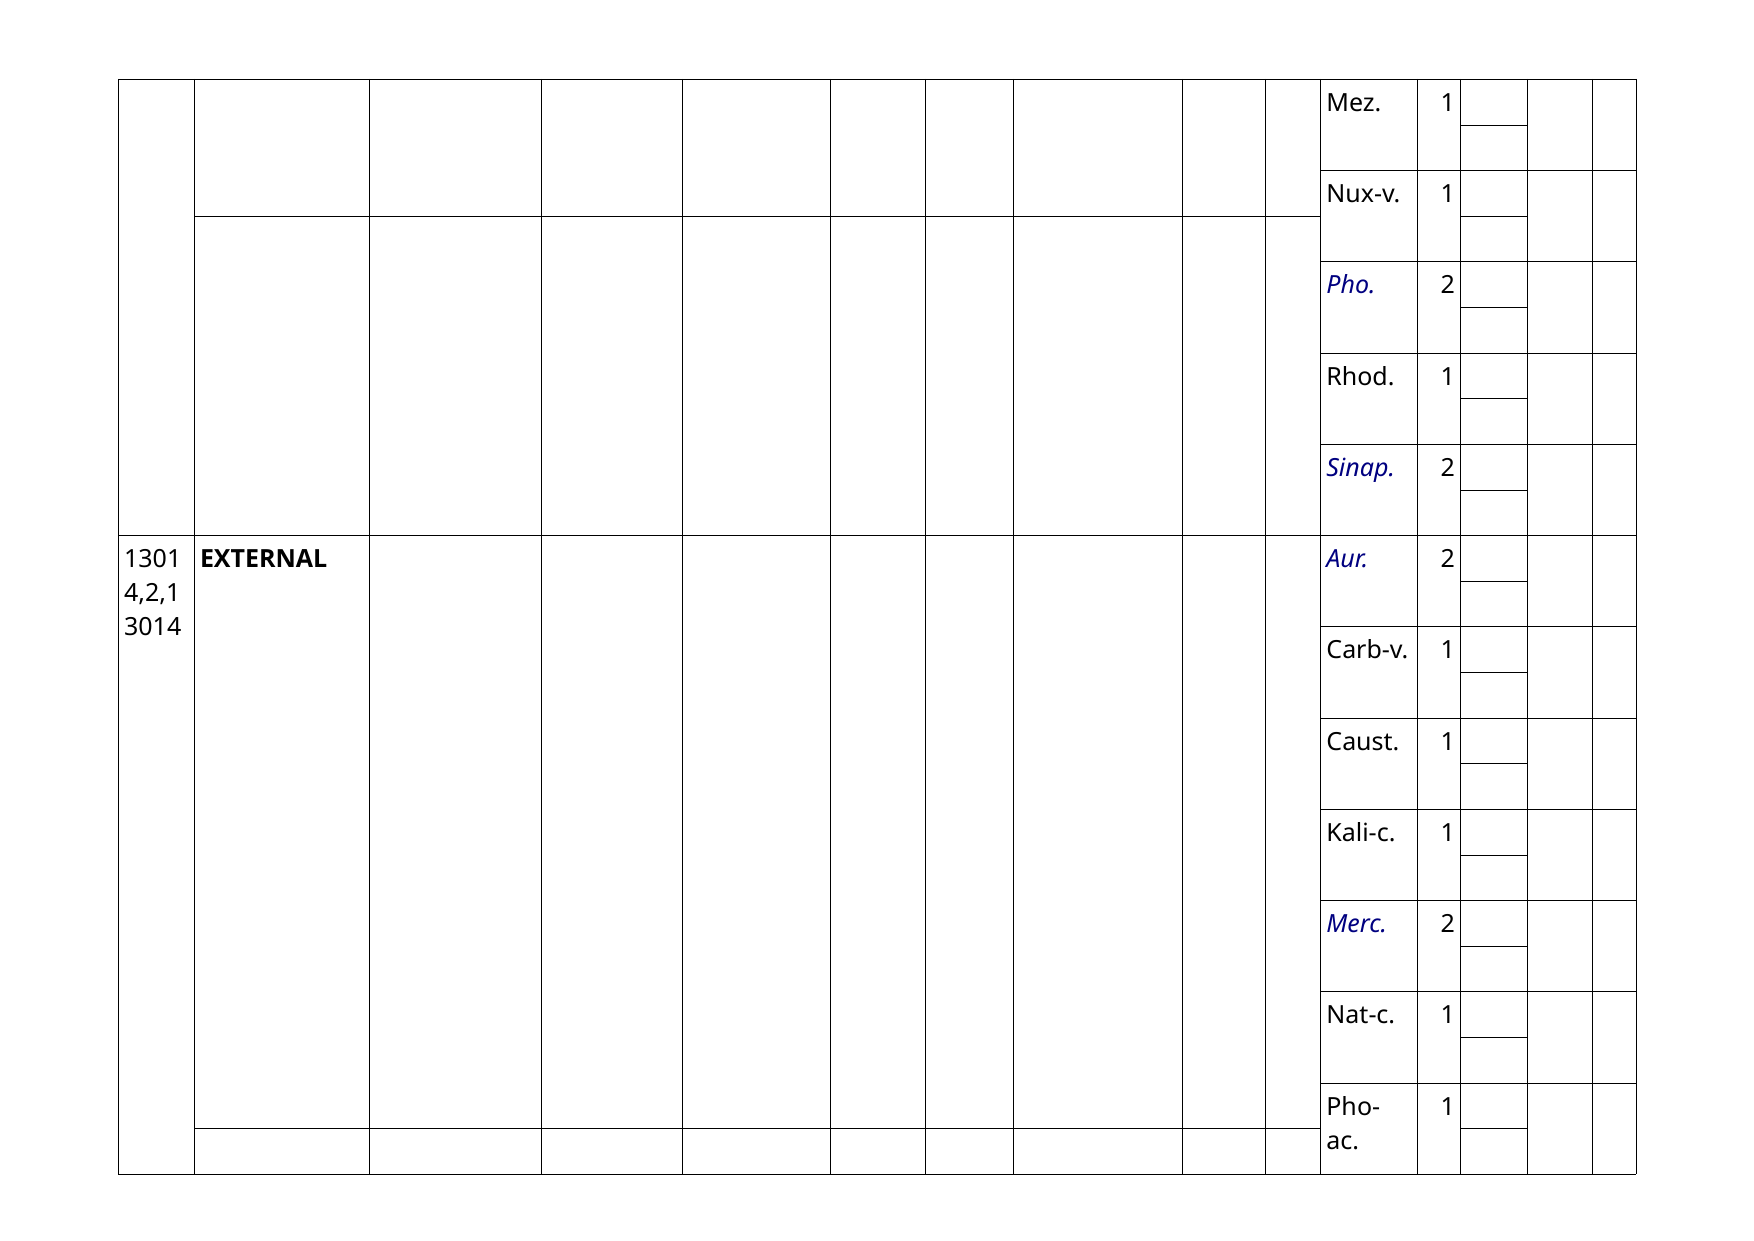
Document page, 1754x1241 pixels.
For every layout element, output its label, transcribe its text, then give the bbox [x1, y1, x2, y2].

table_cell [1461, 719, 1527, 763]
table_cell 1 [1418, 80, 1460, 170]
table_cell Pho. [1321, 262, 1417, 353]
table_cell [1014, 536, 1182, 1128]
table_cell [542, 217, 682, 535]
table_cell [1593, 1084, 1636, 1174]
table_cell [1528, 1084, 1592, 1174]
table_cell Carb-v. [1321, 627, 1417, 718]
table_cell [1266, 536, 1320, 1128]
table_cell 2 [1418, 262, 1460, 353]
table_cell [1014, 1129, 1182, 1174]
table_cell [1461, 856, 1527, 900]
table_cell [1461, 217, 1527, 261]
table_cell Pho-ac. [1321, 1084, 1417, 1174]
table_cell [926, 217, 1013, 535]
table_cell [370, 536, 541, 1128]
table_cell [1014, 217, 1182, 535]
table_cell [1593, 627, 1636, 718]
table_cell [195, 1129, 369, 1174]
table_cell Kali-c. [1321, 810, 1417, 900]
table_cell [1461, 673, 1527, 718]
table_cell [1593, 171, 1636, 261]
table_cell 13014,2,13014 [119, 536, 194, 1174]
table_cell [542, 1129, 682, 1174]
table_cell Nux-v. [1321, 171, 1417, 261]
table_cell [683, 217, 830, 535]
table_cell [1528, 262, 1592, 353]
table_cell [1461, 627, 1527, 672]
table_cell [1183, 217, 1265, 535]
table_cell 1 [1418, 1084, 1460, 1174]
table_cell [542, 536, 682, 1128]
table_cell [1461, 126, 1527, 170]
table_cell [119, 80, 194, 535]
table_cell [370, 1129, 541, 1174]
table_cell external [195, 536, 369, 1128]
table_cell [1528, 992, 1592, 1083]
table_cell [831, 536, 925, 1128]
table_cell [1461, 582, 1527, 626]
table_cell [370, 217, 541, 535]
table_cell [1266, 80, 1320, 216]
table_cell [1593, 354, 1636, 444]
table_cell Aur. [1321, 536, 1417, 626]
table_cell 2 [1418, 536, 1460, 626]
table_cell [831, 1129, 925, 1174]
table_cell [1461, 80, 1527, 124]
table_cell [1593, 901, 1636, 991]
table_cell 1 [1418, 627, 1460, 718]
table_cell 1 [1418, 719, 1460, 809]
table_cell [1461, 947, 1527, 991]
table_cell [1461, 171, 1527, 216]
table_cell [1461, 764, 1527, 809]
table_cell [831, 80, 925, 216]
table_cell [1528, 627, 1592, 718]
table_cell 2 [1418, 445, 1460, 535]
table_cell [1593, 719, 1636, 809]
table_cell 2 [1418, 901, 1460, 991]
table_cell [1528, 80, 1592, 170]
table_cell [1183, 1129, 1265, 1174]
table_cell [1593, 992, 1636, 1083]
table_cell Nat-c. [1321, 992, 1417, 1083]
table_cell [1266, 217, 1320, 535]
table_cell [1593, 810, 1636, 900]
table_cell [926, 536, 1013, 1128]
table_cell [926, 1129, 1013, 1174]
table_cell [1461, 262, 1527, 307]
table_cell [1461, 810, 1527, 854]
table_cell [1593, 445, 1636, 535]
table_cell [1183, 536, 1265, 1128]
table_cell [683, 80, 830, 216]
table_cell [1014, 80, 1182, 216]
table_cell 1 [1418, 354, 1460, 444]
table_cell [1461, 1129, 1527, 1174]
table_cell Mez. [1321, 80, 1417, 170]
table_cell [683, 536, 830, 1128]
table_cell [1593, 262, 1636, 353]
table_cell [1461, 491, 1527, 535]
table_cell [1461, 901, 1527, 946]
table_cell [1461, 536, 1527, 581]
table_cell 1 [1418, 810, 1460, 900]
table_cell [926, 80, 1013, 216]
table_cell Merc. [1321, 901, 1417, 991]
table_cell [1461, 1084, 1527, 1128]
table_cell [1528, 719, 1592, 809]
table_cell [1528, 171, 1592, 261]
table_cell [1593, 536, 1636, 626]
table_cell 1 [1418, 171, 1460, 261]
table_cell [683, 1129, 830, 1174]
table_cell 1 [1418, 992, 1460, 1083]
table_cell [1461, 354, 1527, 398]
table_cell [1461, 399, 1527, 444]
table_cell [195, 80, 369, 216]
table_cell [1461, 1038, 1527, 1083]
table_cell [195, 217, 369, 535]
table_cell [1461, 992, 1527, 1037]
table_cell [370, 80, 541, 216]
table_cell [1528, 901, 1592, 991]
table_cell [1528, 354, 1592, 444]
table_cell Sinap. [1321, 445, 1417, 535]
table_cell [1183, 80, 1265, 216]
table_cell [1528, 810, 1592, 900]
table_cell [1266, 1129, 1320, 1174]
table_cell Caust. [1321, 719, 1417, 809]
table_cell [1593, 80, 1636, 170]
table_cell [1461, 445, 1527, 489]
table_cell [831, 217, 925, 535]
table_cell [1528, 536, 1592, 626]
table_cell [1461, 308, 1527, 353]
table_cell Rhod. [1321, 354, 1417, 444]
table_cell [542, 80, 682, 216]
table_cell [1528, 445, 1592, 535]
